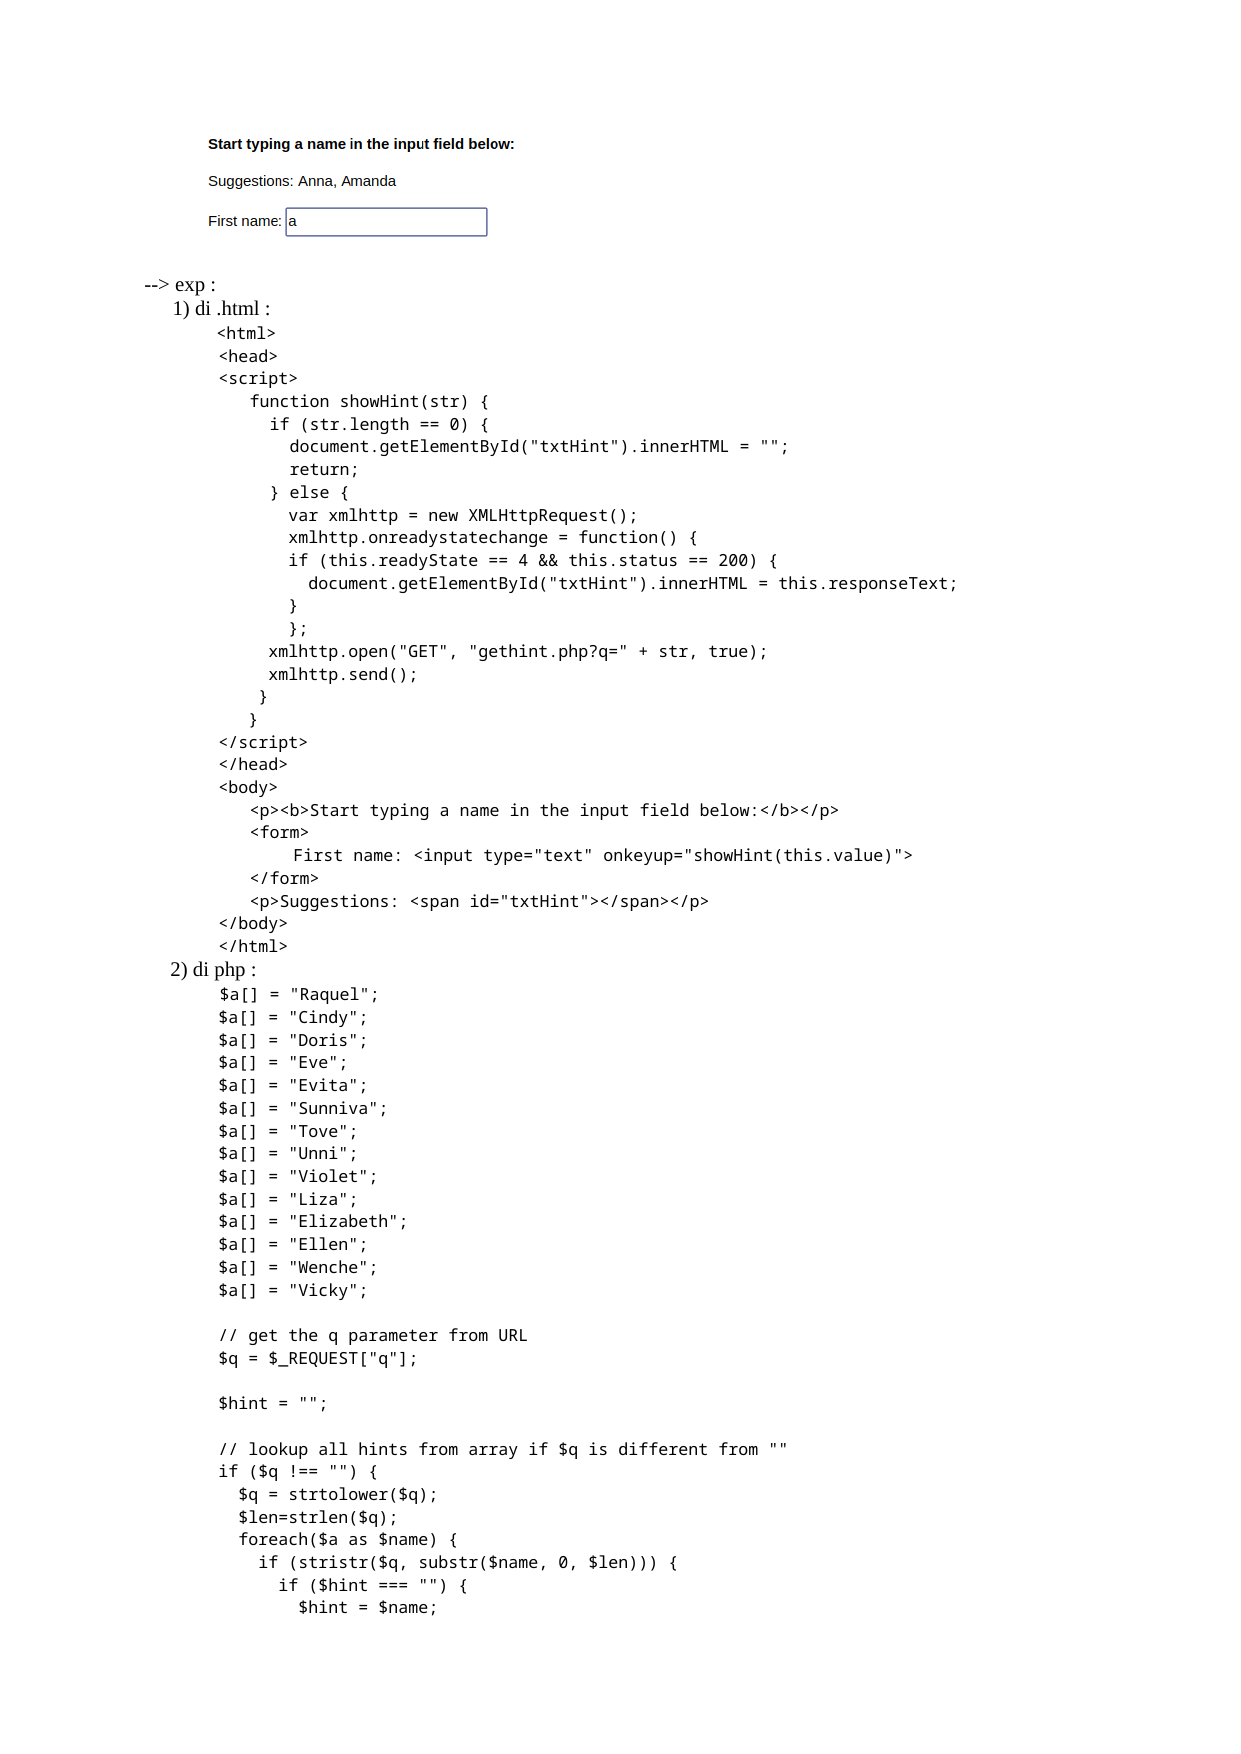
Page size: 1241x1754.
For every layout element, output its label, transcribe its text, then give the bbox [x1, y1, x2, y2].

text $a[] = "Ellen"; [118, 1233, 1168, 1256]
text return; [118, 458, 1168, 480]
text document.getElementById("txtHint").innerHTML = ""; [118, 435, 1168, 458]
text <form> [118, 821, 1168, 844]
text // get the q parameter from URL [118, 1324, 1168, 1346]
text if (str.length == 0) { [118, 412, 1168, 435]
text $a[] = "Unni"; [118, 1142, 1168, 1165]
text <p><b>Start typing a name in the input field below:</b></p> [118, 798, 1168, 821]
text if (stristr($q, substr($name, 0, $len))) { [118, 1551, 1168, 1573]
text $a[] = "Violet"; [118, 1165, 1168, 1187]
text <body> [118, 776, 1168, 798]
text <html> [118, 320, 1168, 344]
text } [118, 594, 1168, 617]
text $q = $_REQUEST["q"]; [118, 1346, 1168, 1369]
text $a[] = "Vicky"; [118, 1278, 1168, 1301]
text if ($q !== "") { [118, 1460, 1168, 1483]
text if (this.readyState == 4 && this.status == 200) { [118, 548, 1168, 571]
text $a[] = "Liza"; [118, 1187, 1168, 1210]
text }; [118, 617, 1168, 639]
text </html> [118, 934, 1168, 957]
text xmlhttp.onreadystatechange = function() { [118, 526, 1168, 548]
text 2) di php : [118, 957, 1168, 981]
text $a[] = "Cindy"; [118, 1006, 1168, 1028]
text <script> [118, 367, 1168, 389]
text xmlhttp.open("GET", "gethint.php?q=" + str, true); [118, 639, 1168, 662]
text </script> [118, 730, 1168, 753]
picture [205, 127, 568, 248]
text $a[] = "Doris"; [118, 1028, 1168, 1051]
text $a[] = "Sunniva"; [118, 1097, 1168, 1119]
text } [118, 707, 1168, 730]
text </form> [118, 866, 1168, 889]
text function showHint(str) { [118, 389, 1168, 412]
text xmlhttp.send(); [118, 662, 1168, 685]
text $q = strtolower($q); [118, 1483, 1168, 1505]
text --> exp : [118, 272, 1168, 296]
text $a[] = "Evita"; [118, 1074, 1168, 1097]
text <head> [118, 344, 1168, 367]
text $hint = $name; [118, 1596, 1168, 1619]
text document.getElementById("txtHint").innerHTML = this.responseText; [118, 571, 1168, 594]
text $a[] = "Tove"; [118, 1119, 1168, 1142]
text // lookup all hints from array if $q is different from "" [118, 1437, 1168, 1460]
text $hint = ""; [118, 1392, 1168, 1414]
text 1) di .html : [118, 296, 1168, 320]
text if ($hint === "") { [118, 1573, 1168, 1596]
text $len=strlen($q); [118, 1505, 1168, 1528]
text $a[] = "Raquel"; [118, 981, 1168, 1006]
text foreach($a as $name) { [118, 1528, 1168, 1551]
text </body> [118, 912, 1168, 934]
text $a[] = "Wenche"; [118, 1256, 1168, 1278]
text } [118, 685, 1168, 707]
text </head> [118, 753, 1168, 776]
text $a[] = "Eve"; [118, 1051, 1168, 1074]
text <p>Suggestions: <span id="txtHint"></span></p> [118, 889, 1168, 912]
text } else { [118, 480, 1168, 503]
text First name: <input type="text" onkeyup="showHint(this.value)"> [118, 844, 1168, 866]
text $a[] = "Elizabeth"; [118, 1210, 1168, 1233]
text var xmlhttp = new XMLHttpRequest(); [118, 503, 1168, 526]
